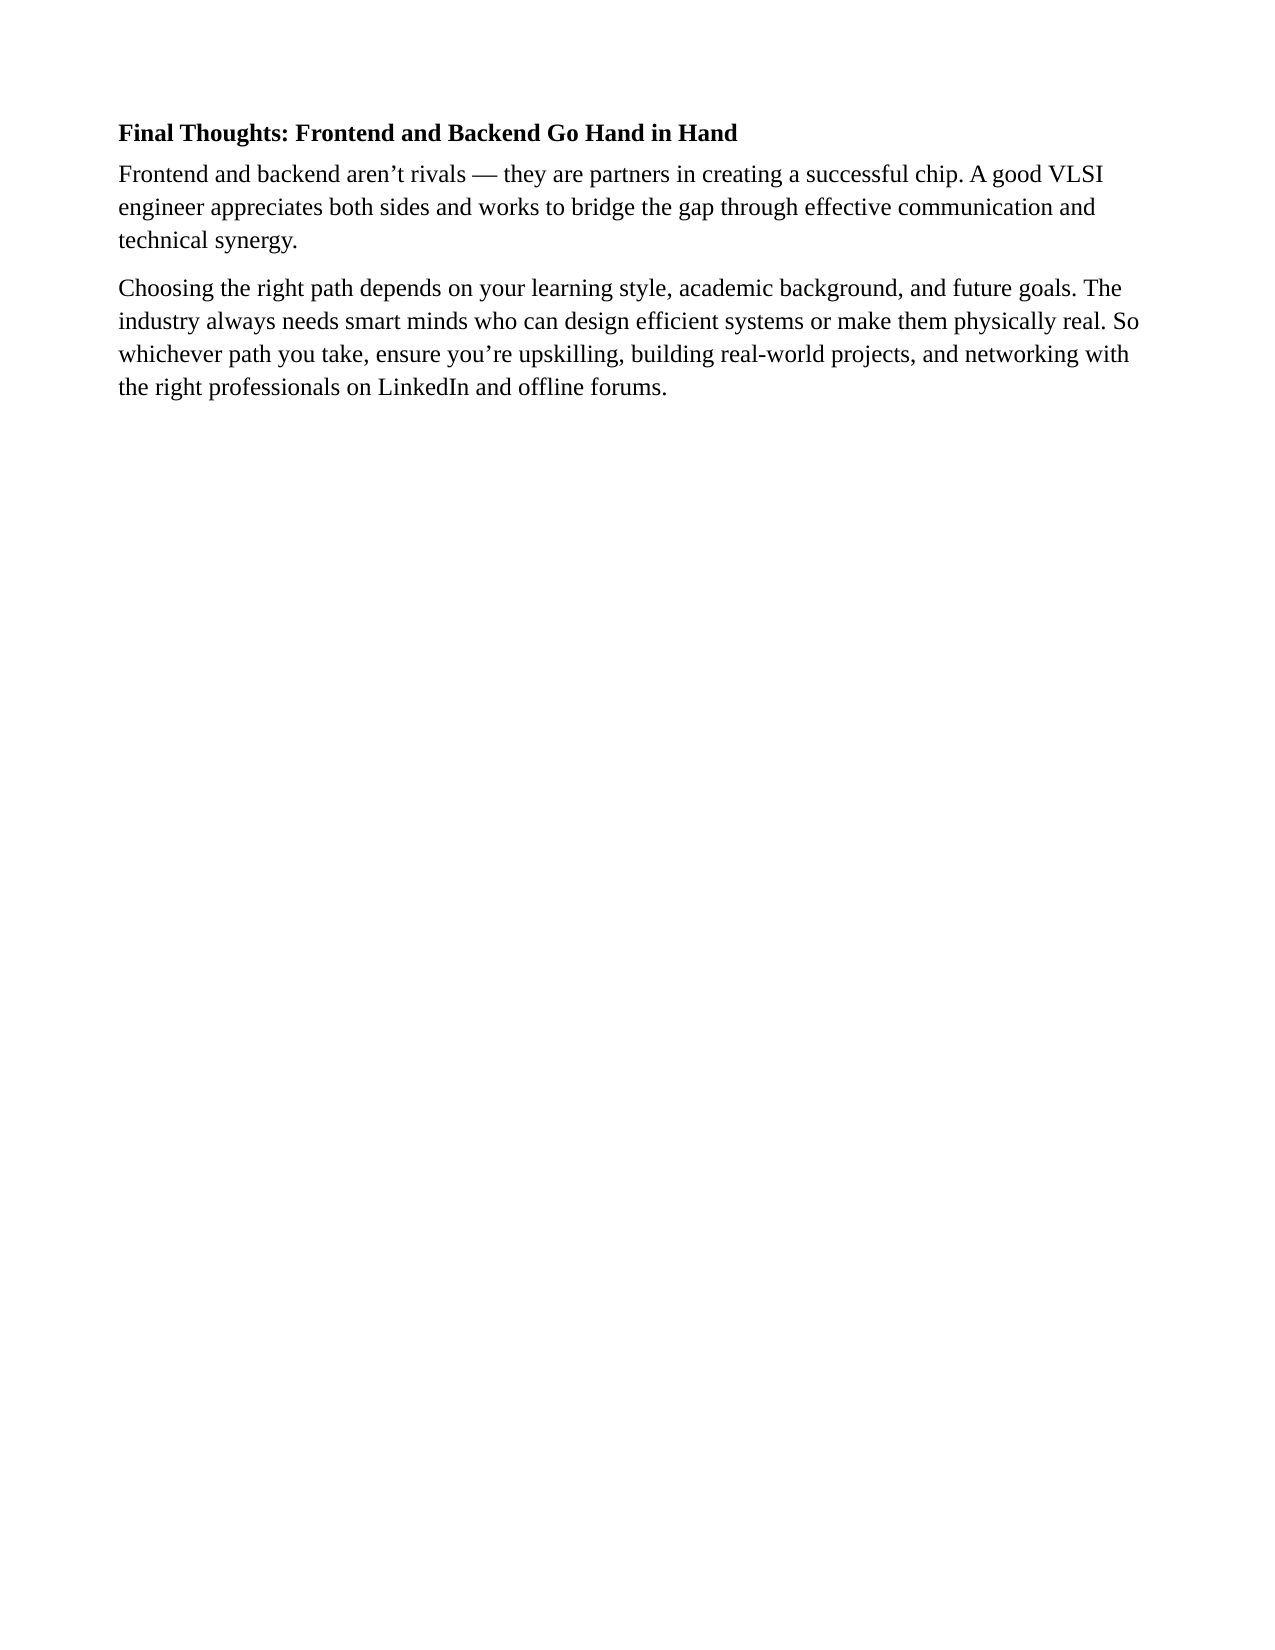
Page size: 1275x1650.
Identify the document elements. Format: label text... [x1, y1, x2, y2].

subtitle Final Thoughts: Frontend and Backend Go Hand in Hand [118, 118, 1157, 147]
text Choosing the right path depends on your learning style, academic background, and future goals. The industry always needs smart minds who can design efficient systems or make them physically real. So whichever path you take, ensure you’re upskilling, building real-world projects, and networking with the right professionals on LinkedIn and offline forums. [118, 273, 1157, 401]
text Frontend and backend aren’t rivals — they are partners in creating a successful chip. A good VLSI engineer appreciates both sides and works to bridge the gap through effective communication and technical synergy. [118, 159, 1157, 254]
